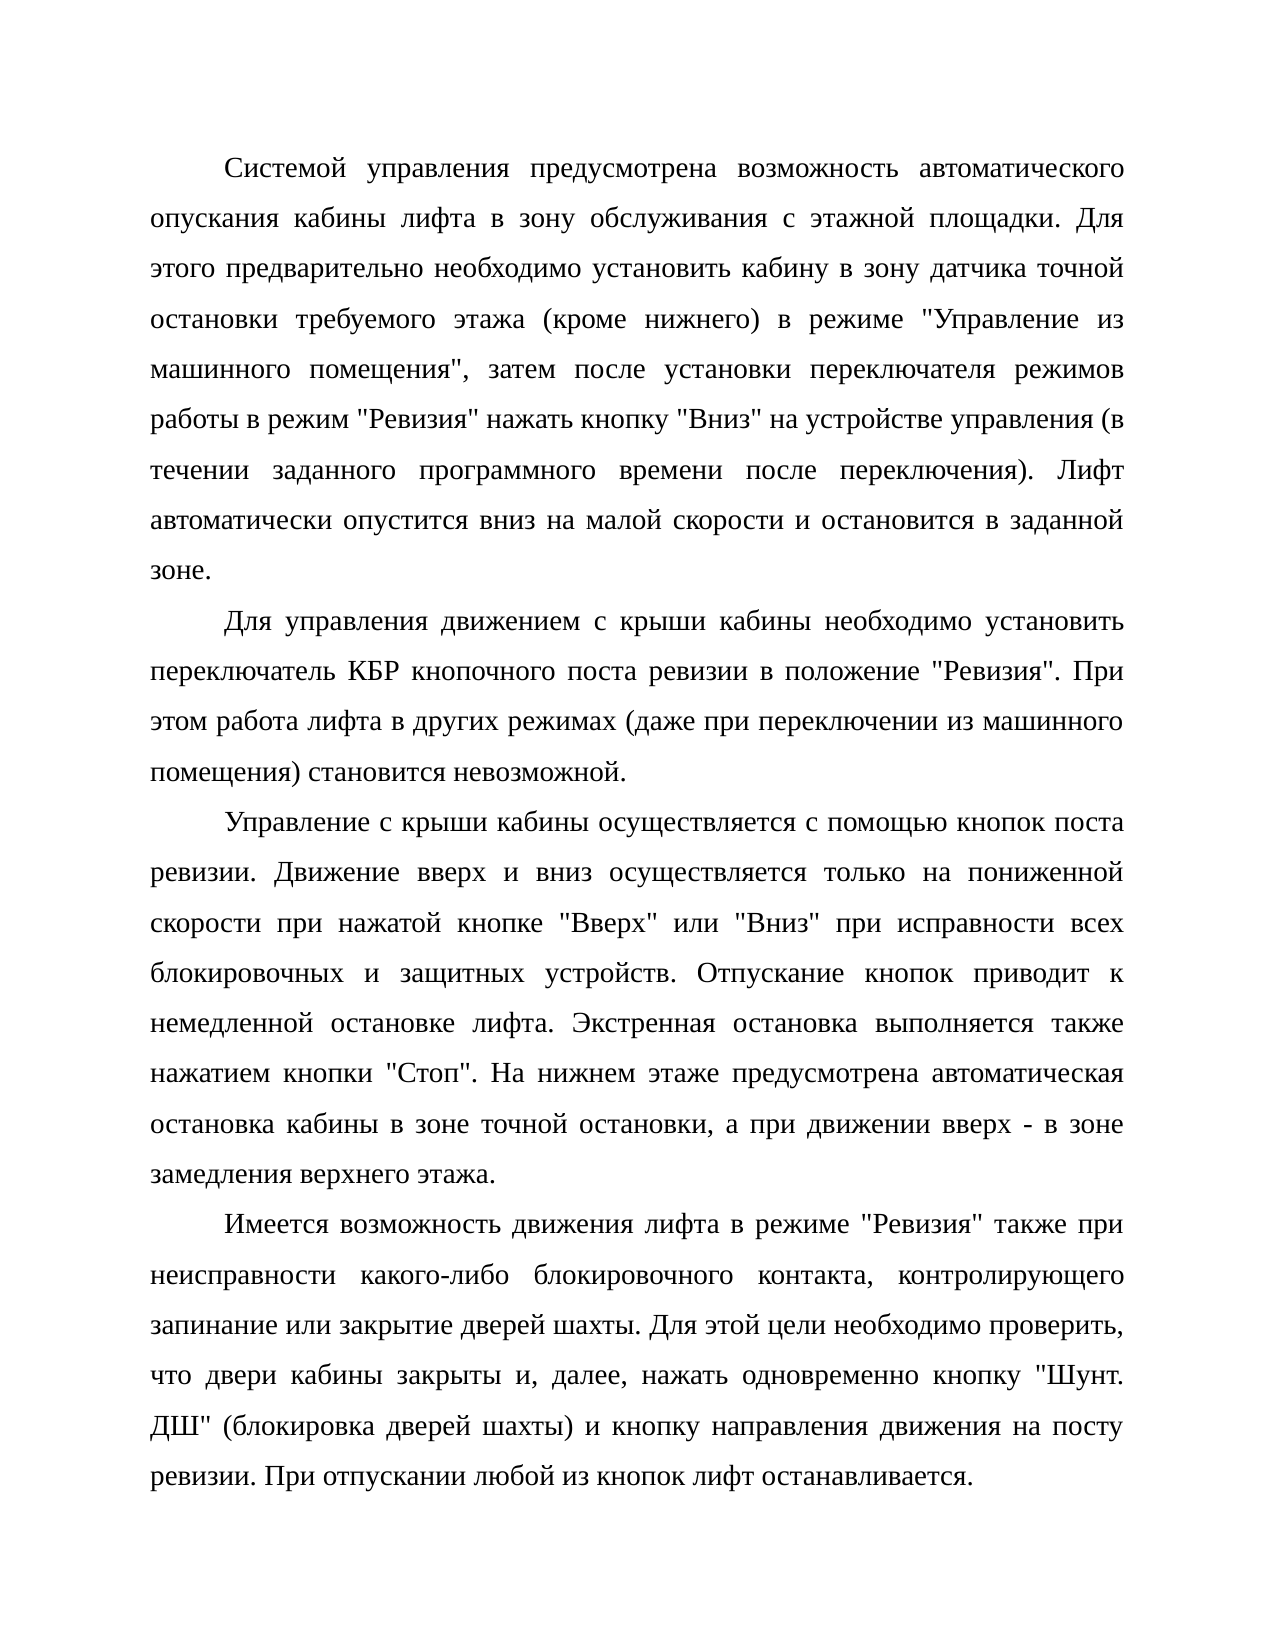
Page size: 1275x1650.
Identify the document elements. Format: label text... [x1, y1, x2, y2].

text Имеется возможность движения лифта в режиме "Ревизия" также при неисправности какого-либо блокировочного контакта, контролирующего запинание или закрытие дверей шахты. Для этой цели необходимо проверить, что двери кабины закрыты и, далее, нажать одновременно кнопку "Шунт. ДШ" (блокировка дверей шахты) и кнопку направления движения на посту ревизии. При отпускании любой из кнопок лифт останавливается. [150, 1207, 1125, 1492]
text Системой управления предусмотрена возможность автоматического опускания кабины лифта в зону обслуживания с этажной площадки. Для этого предварительно необходимо установить кабину в зону датчика точной остановки требуемого этажа (кроме нижнего) в режиме "Управление из машинного помещения", затем после установки переключателя режимов работы в режим "Ревизия" нажать кнопку "Вниз" на устройстве управления (в течении заданного программного времени после переключения). Лифт автоматически опустится вниз на малой скорости и остановится в заданной зоне. [150, 150, 1125, 586]
text Для управления движением с крыши кабины необходимо установить переключатель КБР кнопочного поста ревизии в положение "Ревизия". При этом работа лифта в других режимах (даже при переключении из машинного помещения) становится невозможной. [150, 603, 1125, 787]
text Управление с крыши кабины осуществляется с помощью кнопок поста ревизии. Движение вверх и вниз осуществляется только на пониженной скорости при нажатой кнопке "Вверх" или "Вниз" при исправности всех блокировочных и защитных устройств. Отпускание кнопок приводит к немедленной остановке лифта. Экстренная остановка выполняется также нажатием кнопки "Стоп". На нижнем этаже предусмотрена автоматическая остановка кабины в зоне точной остановки, а при движении вверх - в зоне замедления верхнего этажа. [150, 804, 1125, 1190]
